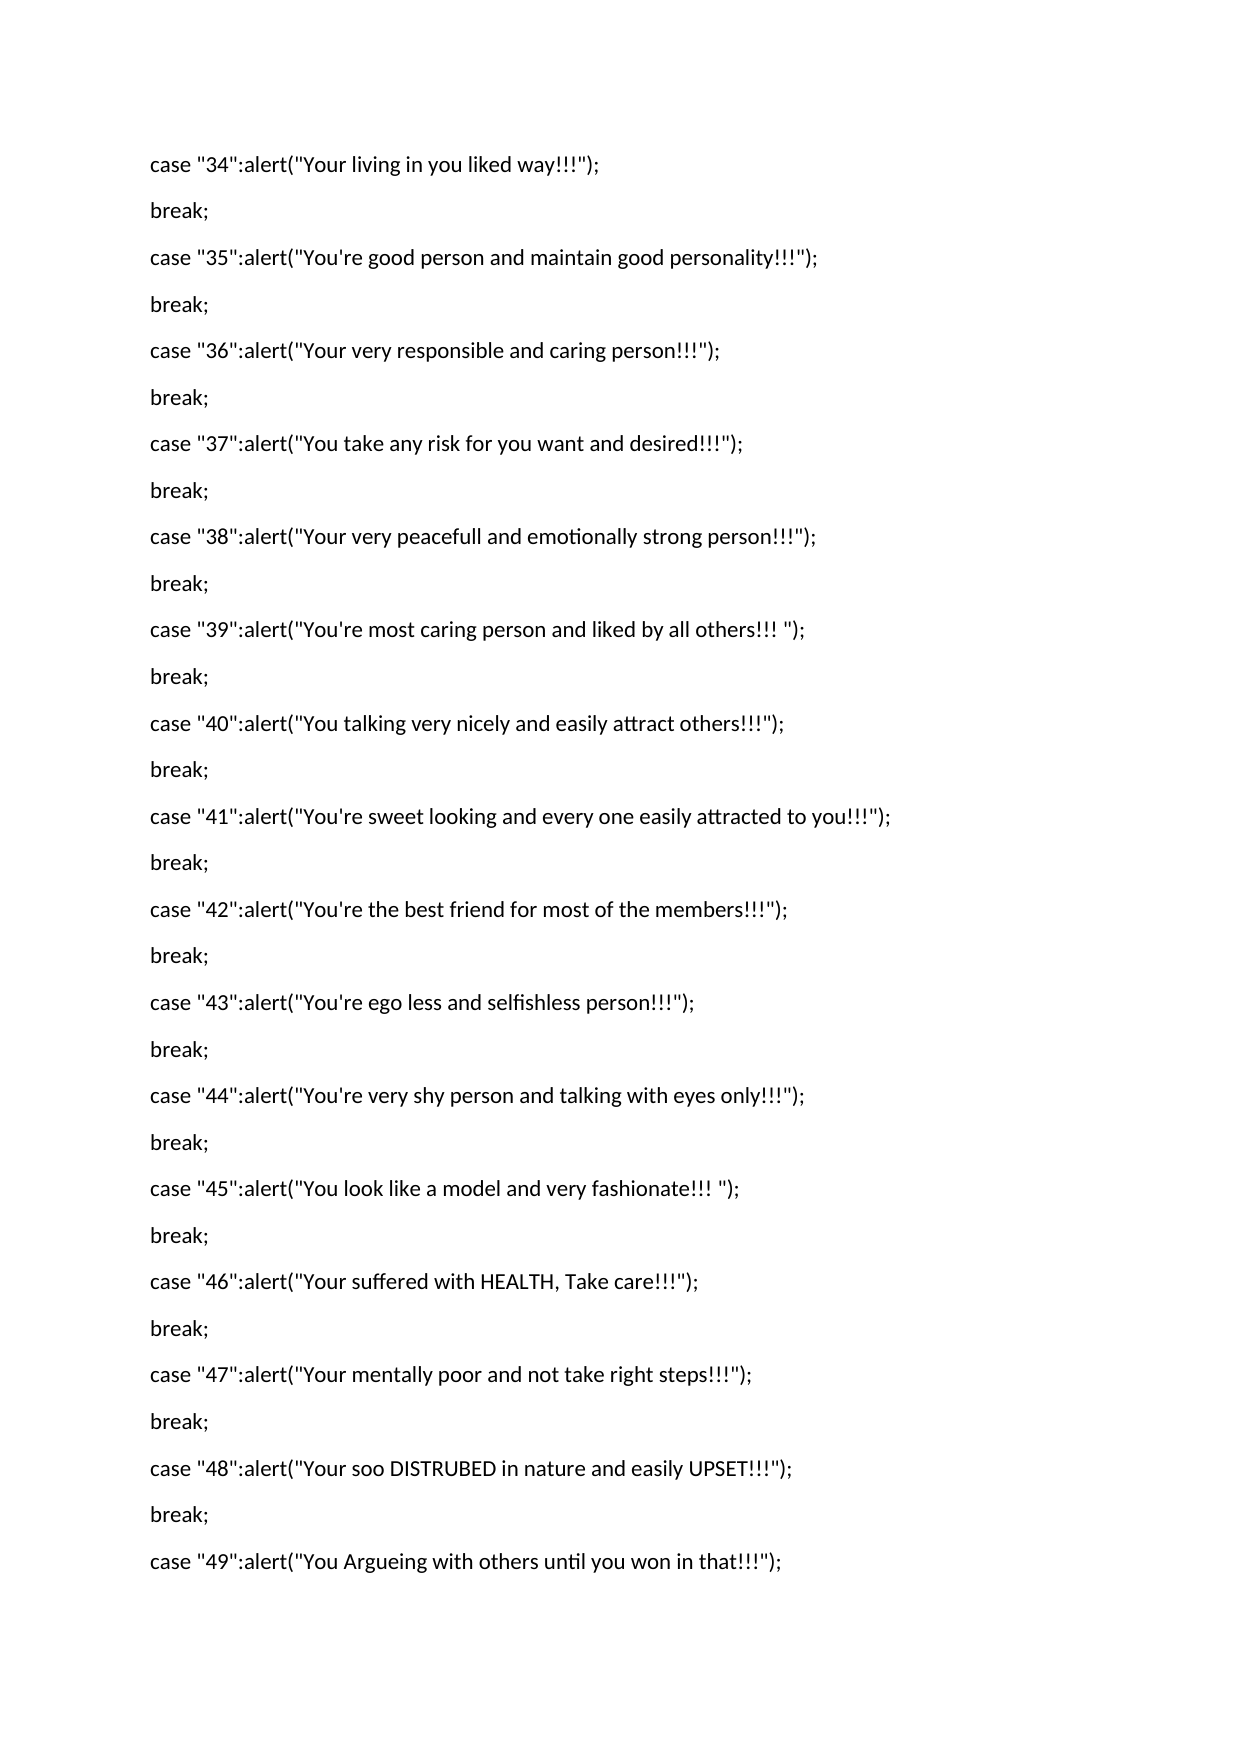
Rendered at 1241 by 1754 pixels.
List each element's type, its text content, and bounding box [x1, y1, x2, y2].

text break; [150, 1221, 1090, 1249]
text break; [150, 197, 1090, 224]
text case "40":alert("You talking very nicely and easily attract others!!!"); [150, 709, 1090, 737]
text break; [150, 942, 1090, 969]
text case "43":alert("You're ego less and selfishless person!!!"); [150, 988, 1090, 1016]
text case "49":alert("You Argueing with others until you won in that!!!"); [150, 1547, 1090, 1575]
text case "37":alert("You take any risk for you want and desired!!!"); [150, 429, 1090, 457]
text case "46":alert("Your suffered with HEALTH, Take care!!!"); [150, 1267, 1090, 1296]
text break; [150, 1407, 1090, 1435]
text case "38":alert("Your very peacefull and emotionally strong person!!!"); [150, 522, 1090, 551]
text case "36":alert("Your very responsible and caring person!!!"); [150, 336, 1090, 364]
text break; [150, 1128, 1090, 1156]
text case "45":alert("You look like a model and very fashionate!!! "); [150, 1174, 1090, 1202]
text case "39":alert("You're most caring person and liked by all others!!! "); [150, 616, 1090, 644]
text break; [150, 1035, 1090, 1063]
text case "41":alert("You're sweet looking and every one easily attracted to you!!!"); [150, 802, 1090, 830]
text case "48":alert("Your soo DISTRUBED in nature and easily UPSET!!!"); [150, 1454, 1090, 1482]
text break; [150, 755, 1090, 783]
text break; [150, 1314, 1090, 1342]
text break; [150, 290, 1090, 318]
text break; [150, 662, 1090, 690]
text case "34":alert("Your living in you liked way!!!"); [150, 150, 1090, 178]
text case "44":alert("You're very shy person and talking with eyes only!!!"); [150, 1081, 1090, 1109]
text break; [150, 848, 1090, 876]
text break; [150, 476, 1090, 504]
text case "47":alert("Your mentally poor and not take right steps!!!"); [150, 1361, 1090, 1389]
text case "35":alert("You're good person and maintain good personality!!!"); [150, 243, 1090, 271]
text break; [150, 569, 1090, 597]
text case "42":alert("You're the best friend for most of the members!!!"); [150, 895, 1090, 923]
text break; [150, 1500, 1090, 1528]
text break; [150, 383, 1090, 411]
